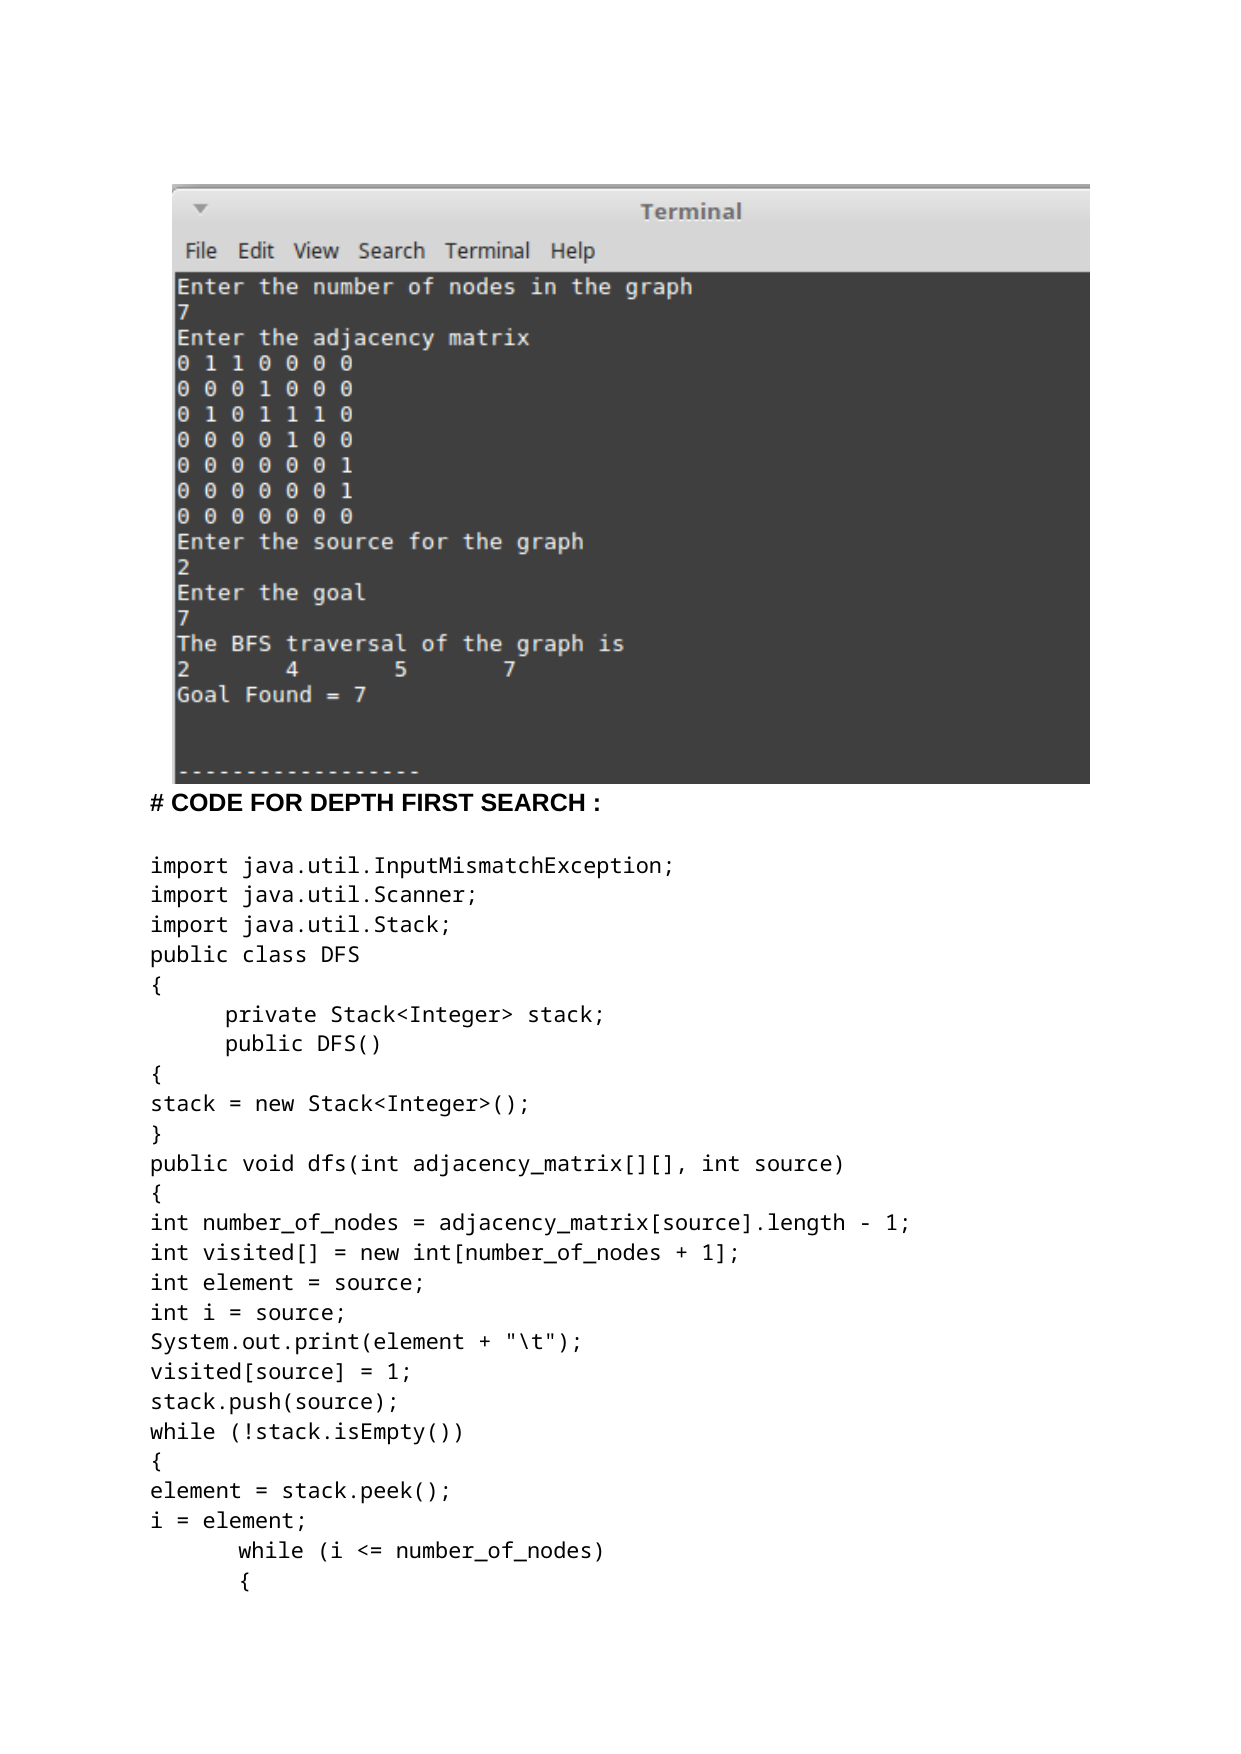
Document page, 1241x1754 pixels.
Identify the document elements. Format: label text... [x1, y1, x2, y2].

text import java.util.Stack; [150, 909, 1090, 939]
text { [150, 1177, 1090, 1207]
text public void dfs(int adjacency_matrix[][], int source) [150, 1148, 1090, 1177]
picture [172, 184, 1090, 784]
text element = stack.peek(); [150, 1475, 1090, 1505]
text private Stack<Integer> stack; [150, 999, 1090, 1028]
text int element = source; [150, 1267, 1090, 1297]
text System.out.print(element + "\t"); [150, 1326, 1090, 1356]
text { [150, 1565, 1090, 1594]
text stack = new Stack<Integer>(); [150, 1088, 1090, 1118]
text } [150, 1118, 1090, 1148]
text import java.util.Scanner; [150, 879, 1090, 909]
text public class DFS [150, 939, 1090, 969]
text i = element; [150, 1505, 1090, 1535]
text import java.util.InputMismatchException; [150, 850, 1090, 879]
text stack.push(source); [150, 1386, 1090, 1416]
text while (i <= number_of_nodes) [150, 1535, 1090, 1565]
text int i = source; [150, 1297, 1090, 1326]
text { [150, 1058, 1090, 1088]
text { [150, 969, 1090, 999]
text visited[source] = 1; [150, 1356, 1090, 1386]
text { [150, 1446, 1090, 1475]
text int number_of_nodes = adjacency_matrix[source].length - 1; [150, 1207, 1090, 1237]
text # CODE FOR DEPTH FIRST SEARCH : [150, 183, 1090, 816]
text int visited[] = new int[number_of_nodes + 1]; [150, 1237, 1090, 1267]
text public DFS() [150, 1028, 1090, 1058]
text while (!stack.isEmpty()) [150, 1416, 1090, 1446]
